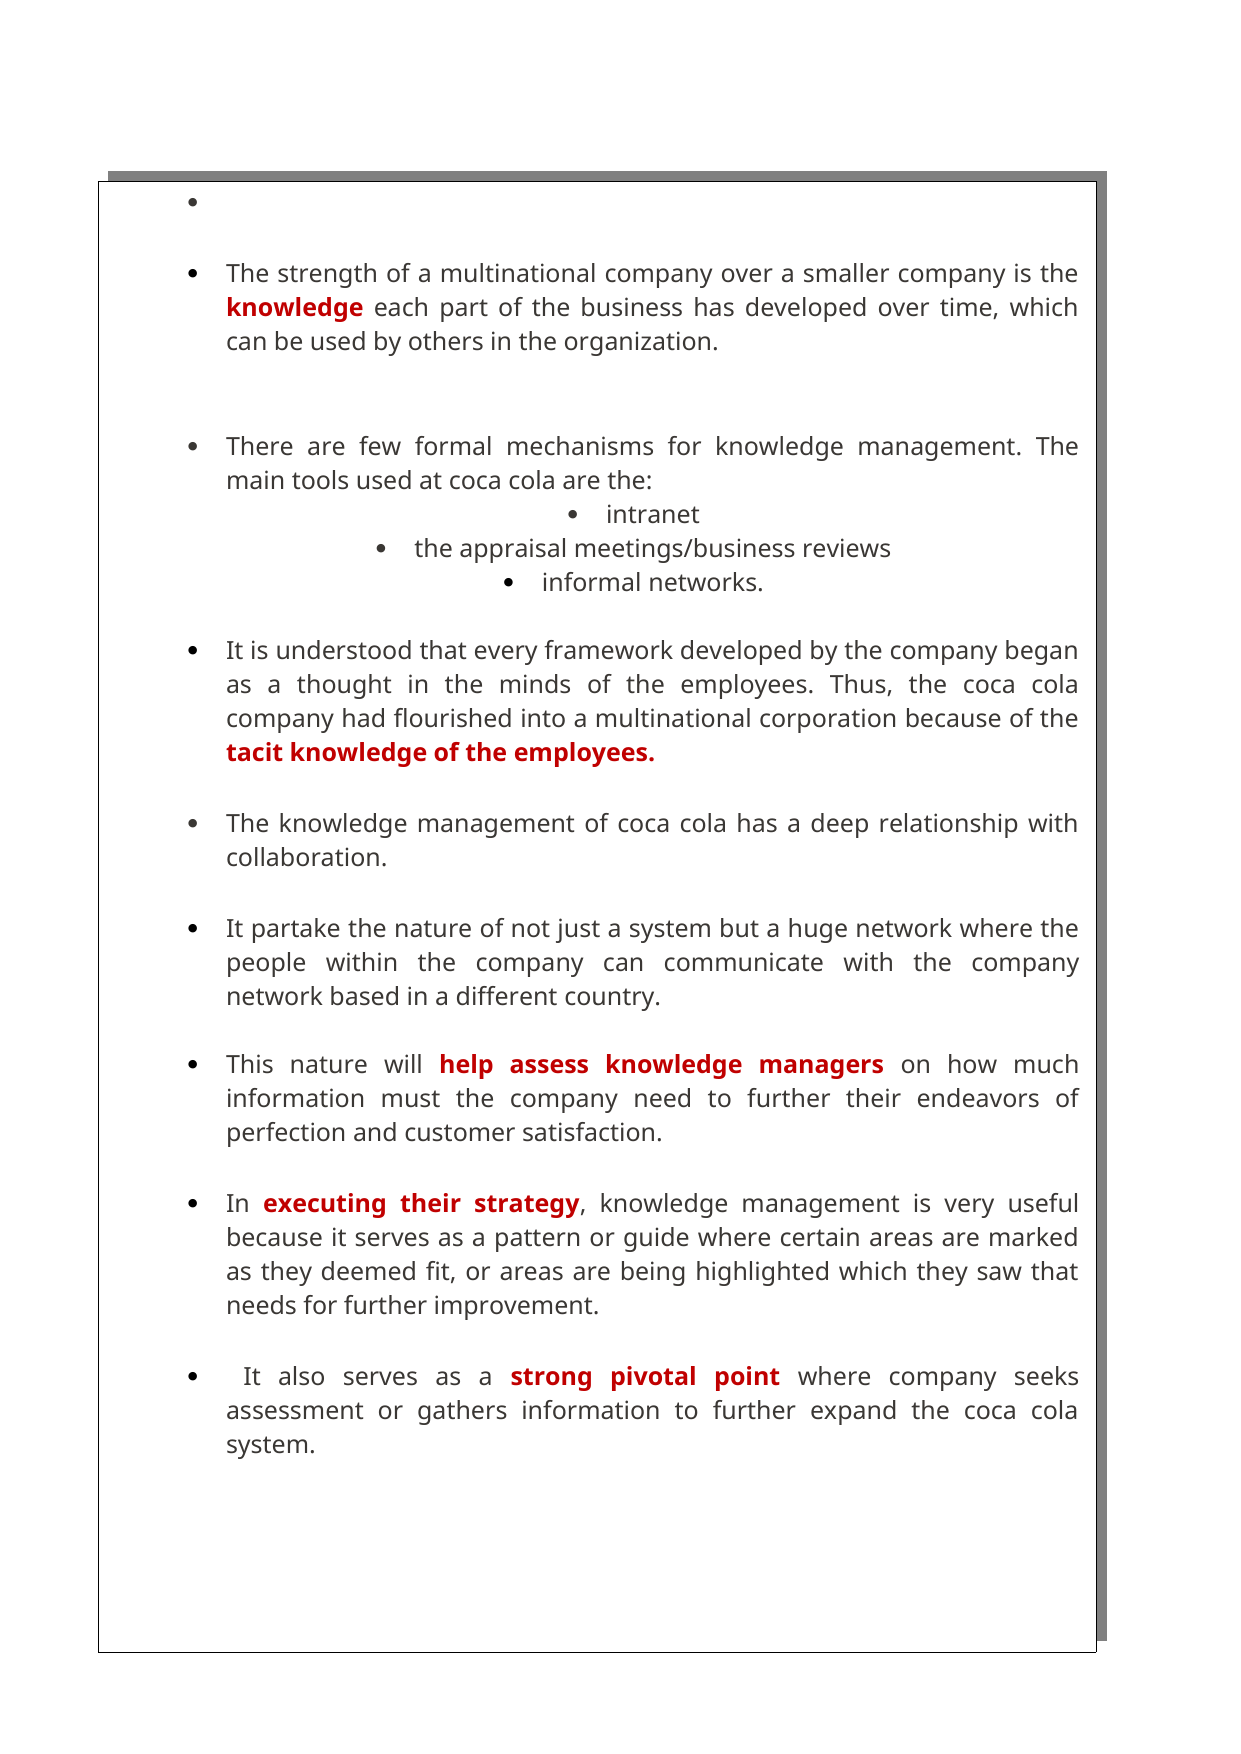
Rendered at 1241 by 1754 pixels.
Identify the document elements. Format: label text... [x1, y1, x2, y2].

list In executing their strategy, knowledge management is very useful because it serves as a pattern or guide where certain areas are marked as they deemed fit, or areas are being highlighted which they saw that needs for further improvement. [188, 1186, 1080, 1322]
list The strength of a multinational company over a smaller company is the knowledge each part of the business has developed over time, which can be used by others in the organization. [188, 255, 1080, 357]
list This nature will help assess knowledge managers on how much information must the company need to further their endeavors of perfection and customer satisfaction. [188, 1047, 1080, 1149]
list It partake the nature of not just a system but a huge network where the people within the company can communicate with the company network based in a different country. [188, 911, 1080, 1013]
list There are few formal mechanisms for knowledge management. The main tools used at coca cola are the: [188, 428, 1080, 496]
list The knowledge management of coca cola has a deep relationship with collaboration. [188, 806, 1080, 874]
list It is understood that every framework developed by the company began as a thought in the minds of the employees. Thus, the coca cola company had flourished into a multinational corporation because of the tacit knowledge of the employees. [188, 633, 1080, 769]
list informal networks. [188, 564, 1080, 599]
list the appraisal meetings/business reviews [188, 531, 1080, 564]
list It also serves as a strong pivotal point where company seeks assessment or gathers information to further expand the coca cola system. [188, 1359, 1080, 1461]
list intranet [188, 496, 1080, 531]
